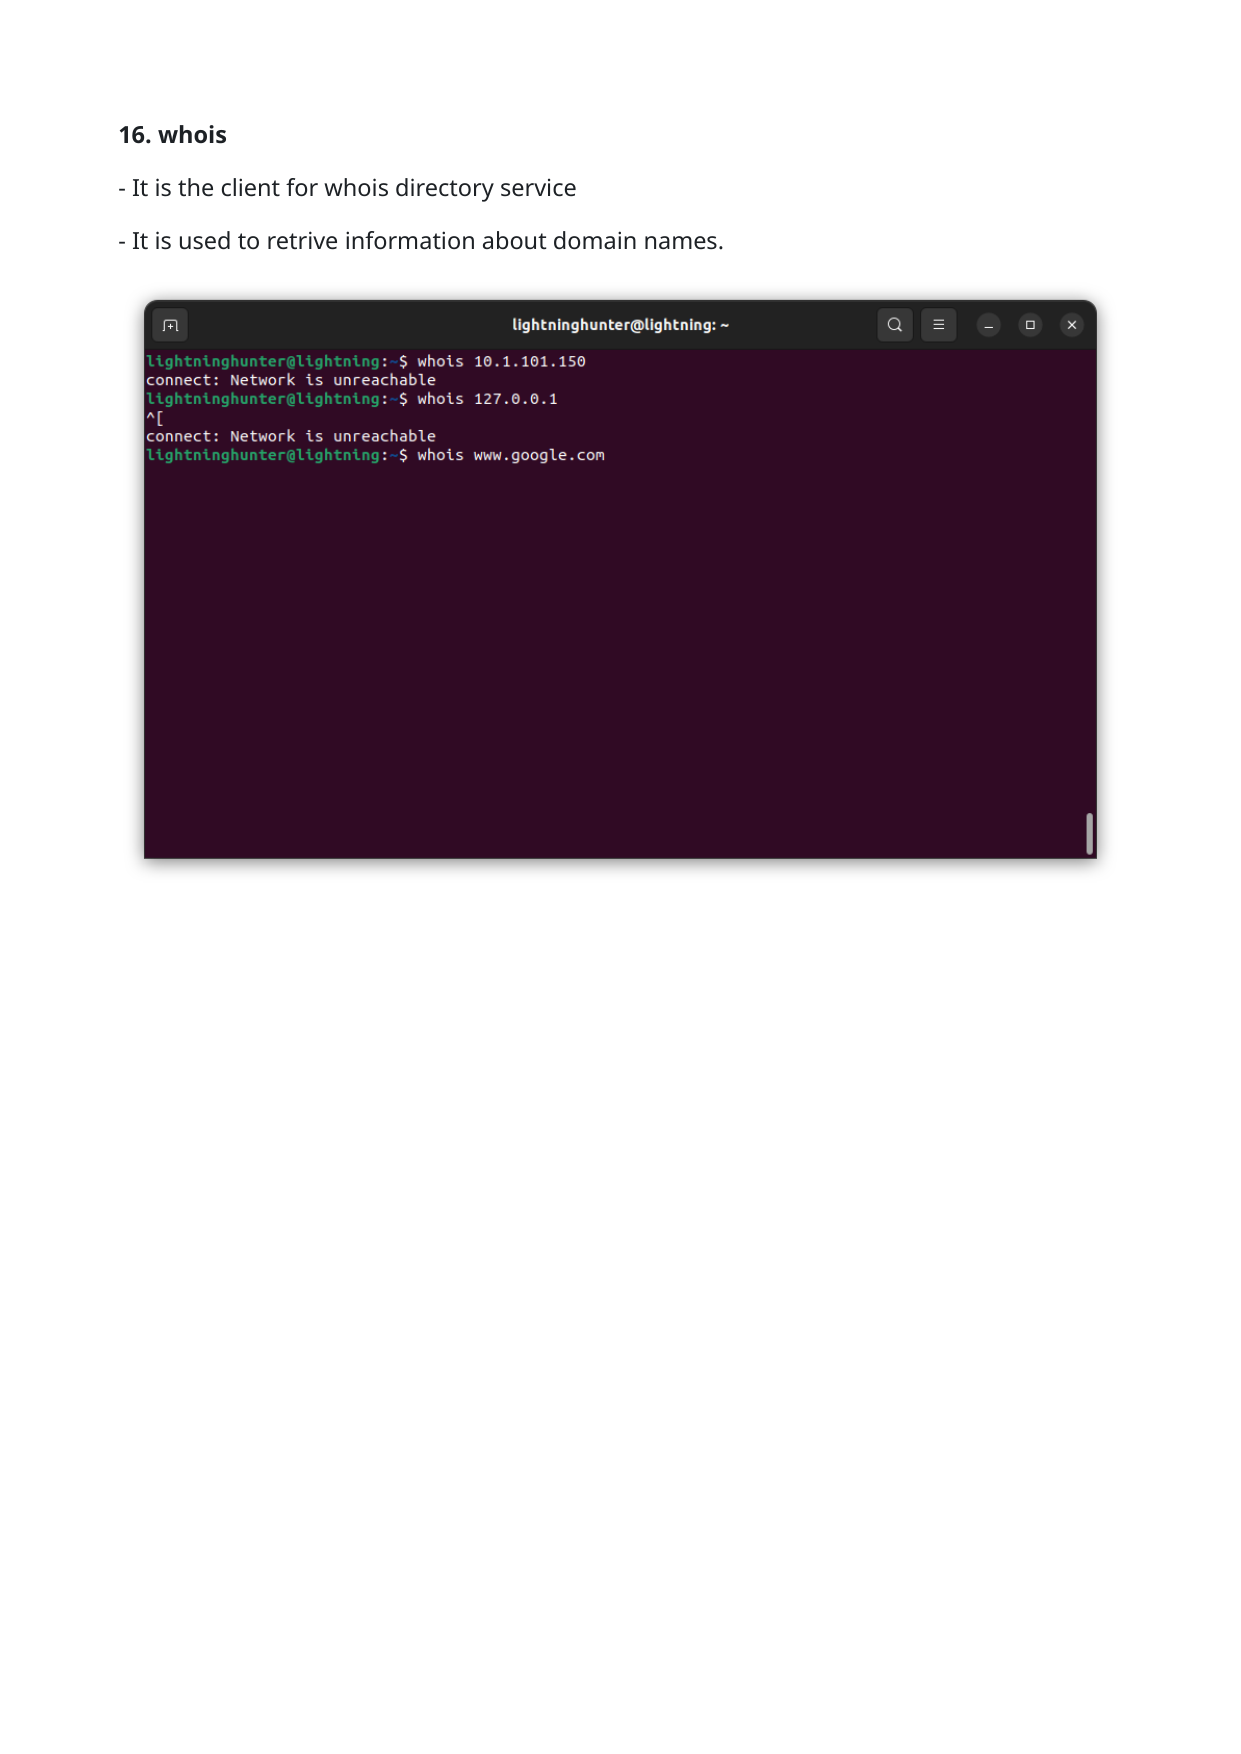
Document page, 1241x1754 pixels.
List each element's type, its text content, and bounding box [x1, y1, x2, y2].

text - It is used to retrive information about domain names. [118, 224, 1122, 256]
subtitle 16. whois [118, 118, 1122, 150]
picture [118, 277, 1123, 888]
subtitle - It is the client for whois directory service [118, 171, 1122, 203]
